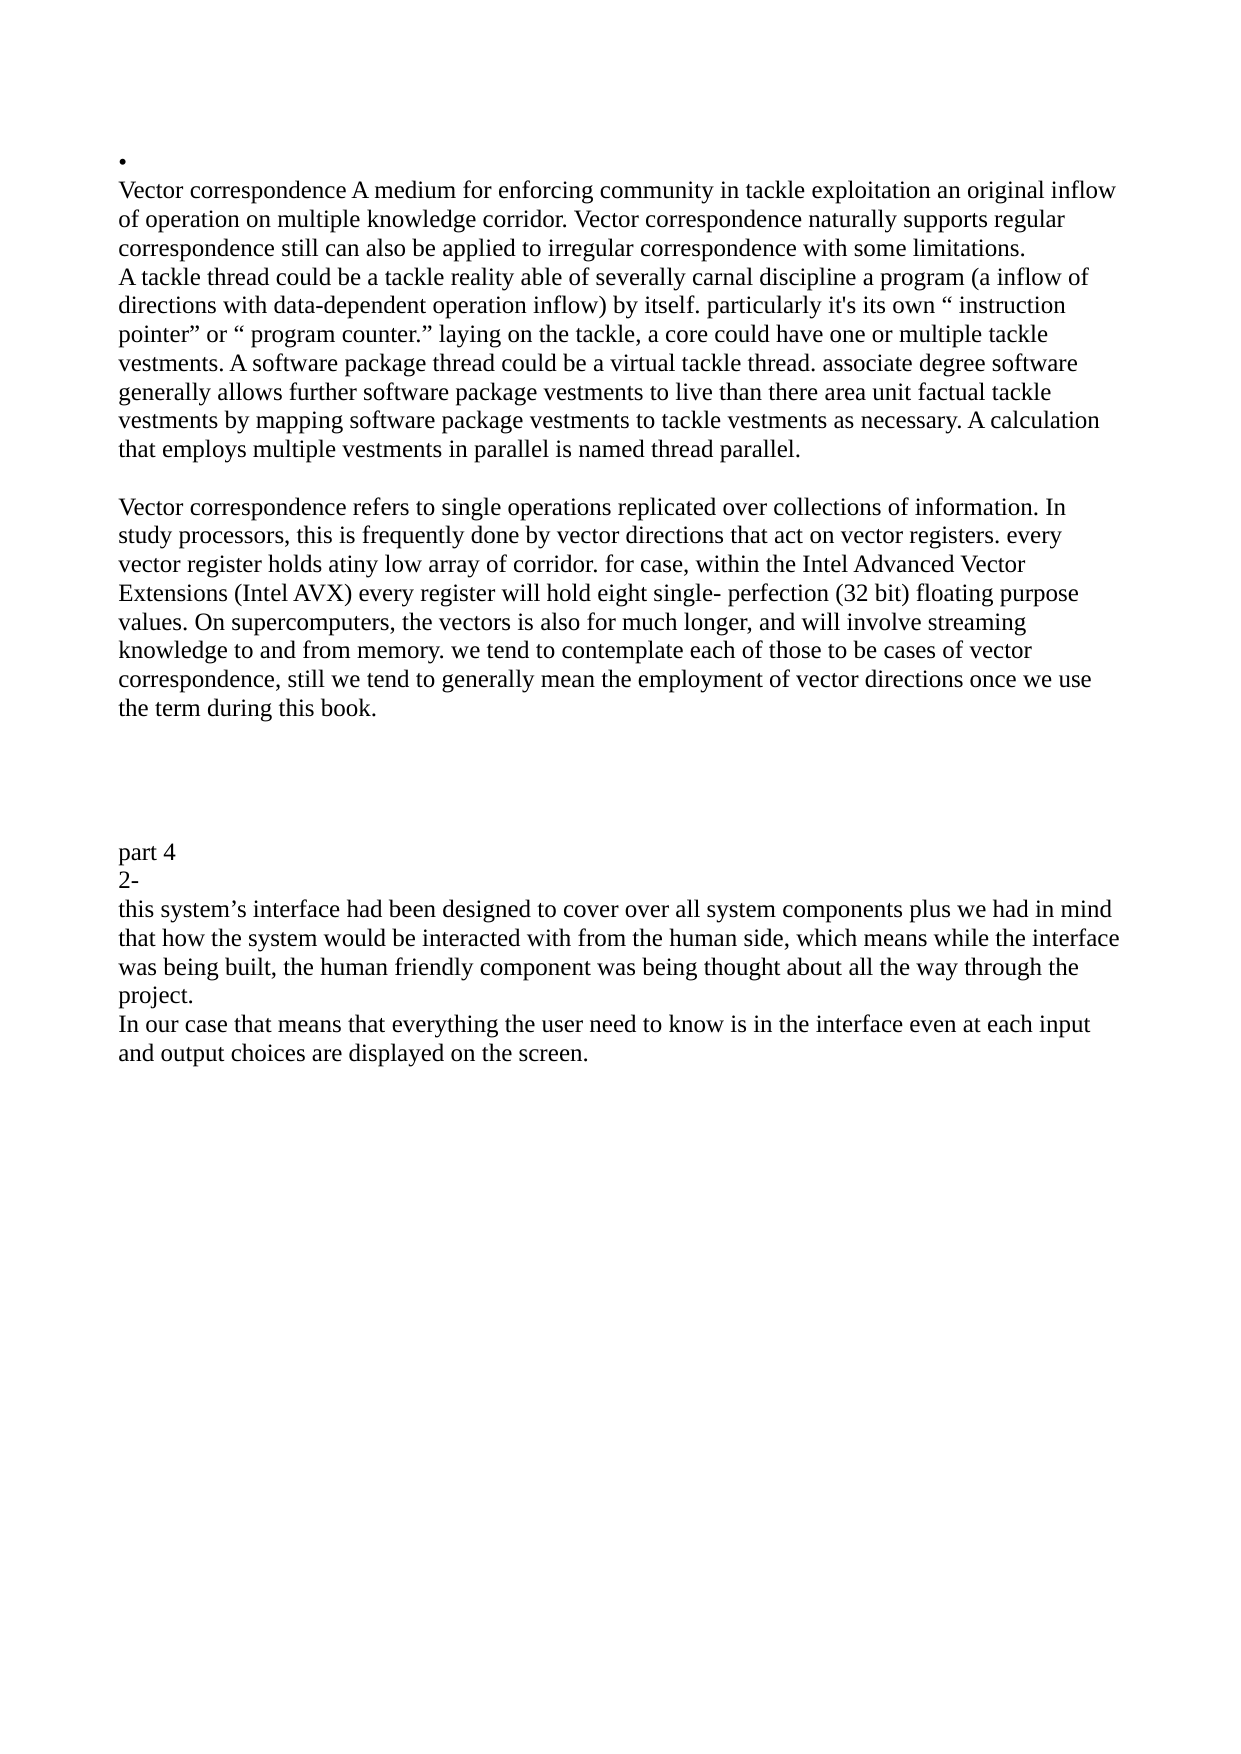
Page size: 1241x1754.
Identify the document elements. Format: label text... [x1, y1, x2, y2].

text Vector correspondence A medium for enforcing community in tackle exploitation an original inflow of operation on multiple knowledge corridor. Vector correspondence naturally supports regular correspondence still can also be applied to irregular correspondence with some limitations. [118, 176, 1122, 262]
text A tackle thread could be a tackle reality able of severally carnal discipline a program (a inflow of directions with data-dependent operation inflow) by itself. particularly it's its own “ instruction pointer” or “ program counter.” laying on the tackle, a core could have one or multiple tackle vestments. A software package thread could be a virtual tackle thread. associate degree software generally allows further software package vestments to live than there area unit factual tackle vestments by mapping software package vestments to tackle vestments as necessary. A calculation that employs multiple vestments in parallel is named thread parallel. [118, 262, 1122, 463]
text part 4 [118, 837, 1122, 866]
text this system’s interface had been designed to cover over all system components plus we had in mind that how the system would be interacted with from the human side, which means while the interface was being built, the human friendly component was being thought about all the way through the project. [118, 894, 1122, 1009]
text • [118, 147, 1122, 176]
text 2- [118, 866, 1122, 894]
text Vector correspondence refers to single operations replicated over collections of information. In study processors, this is frequently done by vector directions that act on vector registers. every vector register holds atiny low array of corridor. for case, within the Intel Advanced Vector Extensions (Intel AVX) every register will hold eight single- perfection (32 bit) floating purpose values. On supercomputers, the vectors is also for much longer, and will involve streaming knowledge to and from memory. we tend to contemplate each of those to be cases of vector correspondence, still we tend to generally mean the employment of vector directions once we use the term during this book. [118, 492, 1122, 722]
text In our case that means that everything the user need to know is in the interface even at each input and output choices are displayed on the screen. [118, 1009, 1122, 1067]
